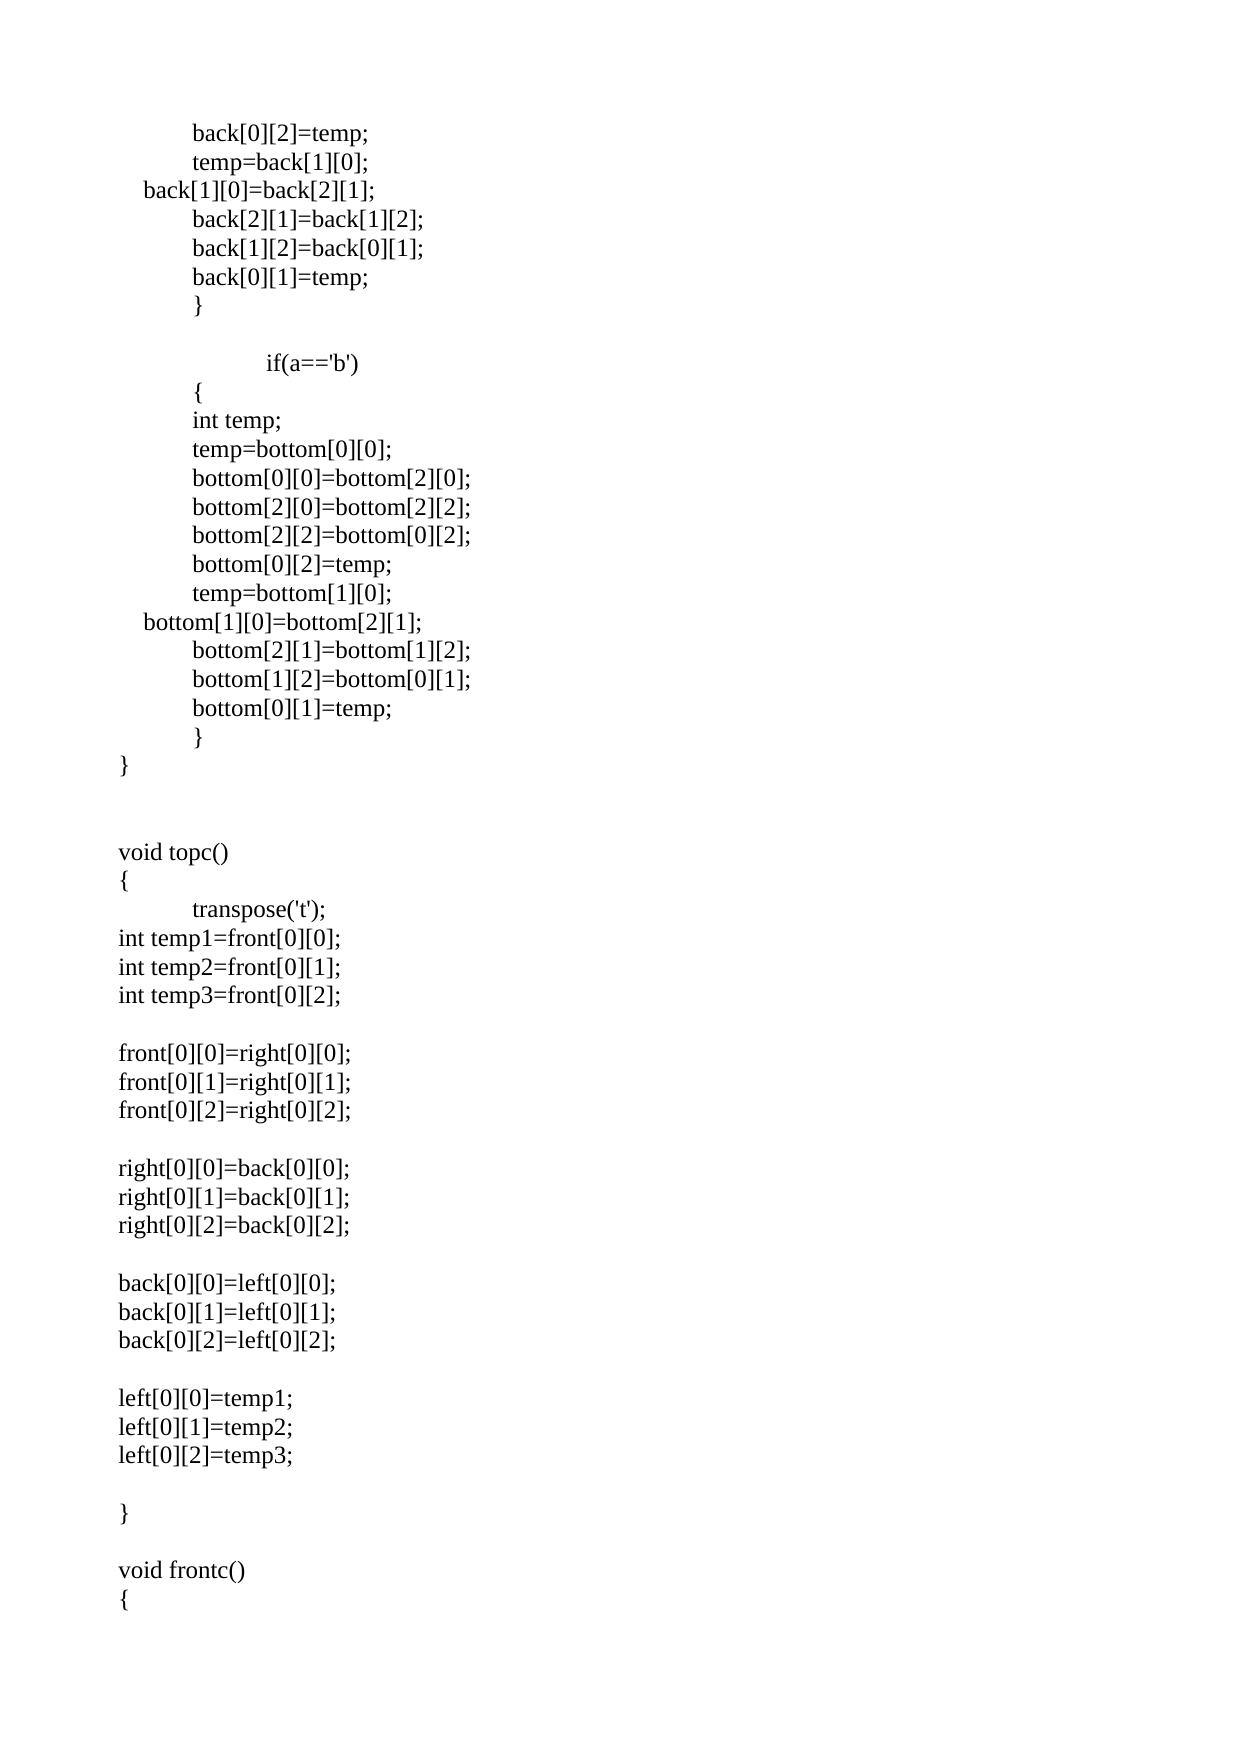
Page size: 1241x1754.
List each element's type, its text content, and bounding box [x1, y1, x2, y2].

text temp=bottom[1][0]; [118, 578, 1122, 607]
text temp=bottom[0][0]; [118, 434, 1122, 463]
text bottom[2][2]=bottom[0][2]; [118, 521, 1122, 549]
text back[0][2]=left[0][2]; [118, 1326, 1122, 1354]
text bottom[0][0]=bottom[2][0]; [118, 463, 1122, 492]
text } [118, 291, 1122, 319]
text { [118, 866, 1122, 894]
text void topc() [118, 837, 1122, 866]
text void frontc() [118, 1556, 1122, 1584]
text back[1][2]=back[0][1]; [118, 233, 1122, 262]
text bottom[0][1]=temp; [118, 693, 1122, 722]
text bottom[2][0]=bottom[2][2]; [118, 492, 1122, 521]
text int temp1=front[0][0]; [118, 923, 1122, 952]
text left[0][1]=temp2; [118, 1412, 1122, 1441]
text back[0][1]=temp; [118, 262, 1122, 291]
text bottom[0][2]=temp; [118, 549, 1122, 578]
text bottom[1][0]=bottom[2][1]; [118, 607, 1122, 636]
text bottom[1][2]=bottom[0][1]; [118, 664, 1122, 693]
text back[1][0]=back[2][1]; [118, 176, 1122, 204]
text back[2][1]=back[1][2]; [118, 204, 1122, 233]
text int temp2=front[0][1]; [118, 952, 1122, 981]
text } [118, 722, 1122, 751]
text if(a=='b') [118, 348, 1122, 377]
text { [118, 1584, 1122, 1613]
text { [118, 377, 1122, 406]
text temp=back[1][0]; [118, 147, 1122, 176]
text } [118, 751, 1122, 779]
text back[0][2]=temp; [118, 118, 1122, 147]
text int temp; [118, 406, 1122, 434]
text front[0][0]=right[0][0]; [118, 1038, 1122, 1067]
text back[0][1]=left[0][1]; [118, 1297, 1122, 1326]
text right[0][0]=back[0][0]; [118, 1153, 1122, 1182]
text int temp3=front[0][2]; [118, 981, 1122, 1009]
text transpose('t'); [118, 894, 1122, 923]
text front[0][1]=right[0][1]; [118, 1067, 1122, 1096]
text left[0][0]=temp1; [118, 1383, 1122, 1412]
text left[0][2]=temp3; [118, 1441, 1122, 1469]
text right[0][2]=back[0][2]; [118, 1211, 1122, 1239]
text bottom[2][1]=bottom[1][2]; [118, 636, 1122, 664]
text back[0][0]=left[0][0]; [118, 1268, 1122, 1297]
text front[0][2]=right[0][2]; [118, 1096, 1122, 1124]
text right[0][1]=back[0][1]; [118, 1182, 1122, 1211]
text } [118, 1498, 1122, 1527]
